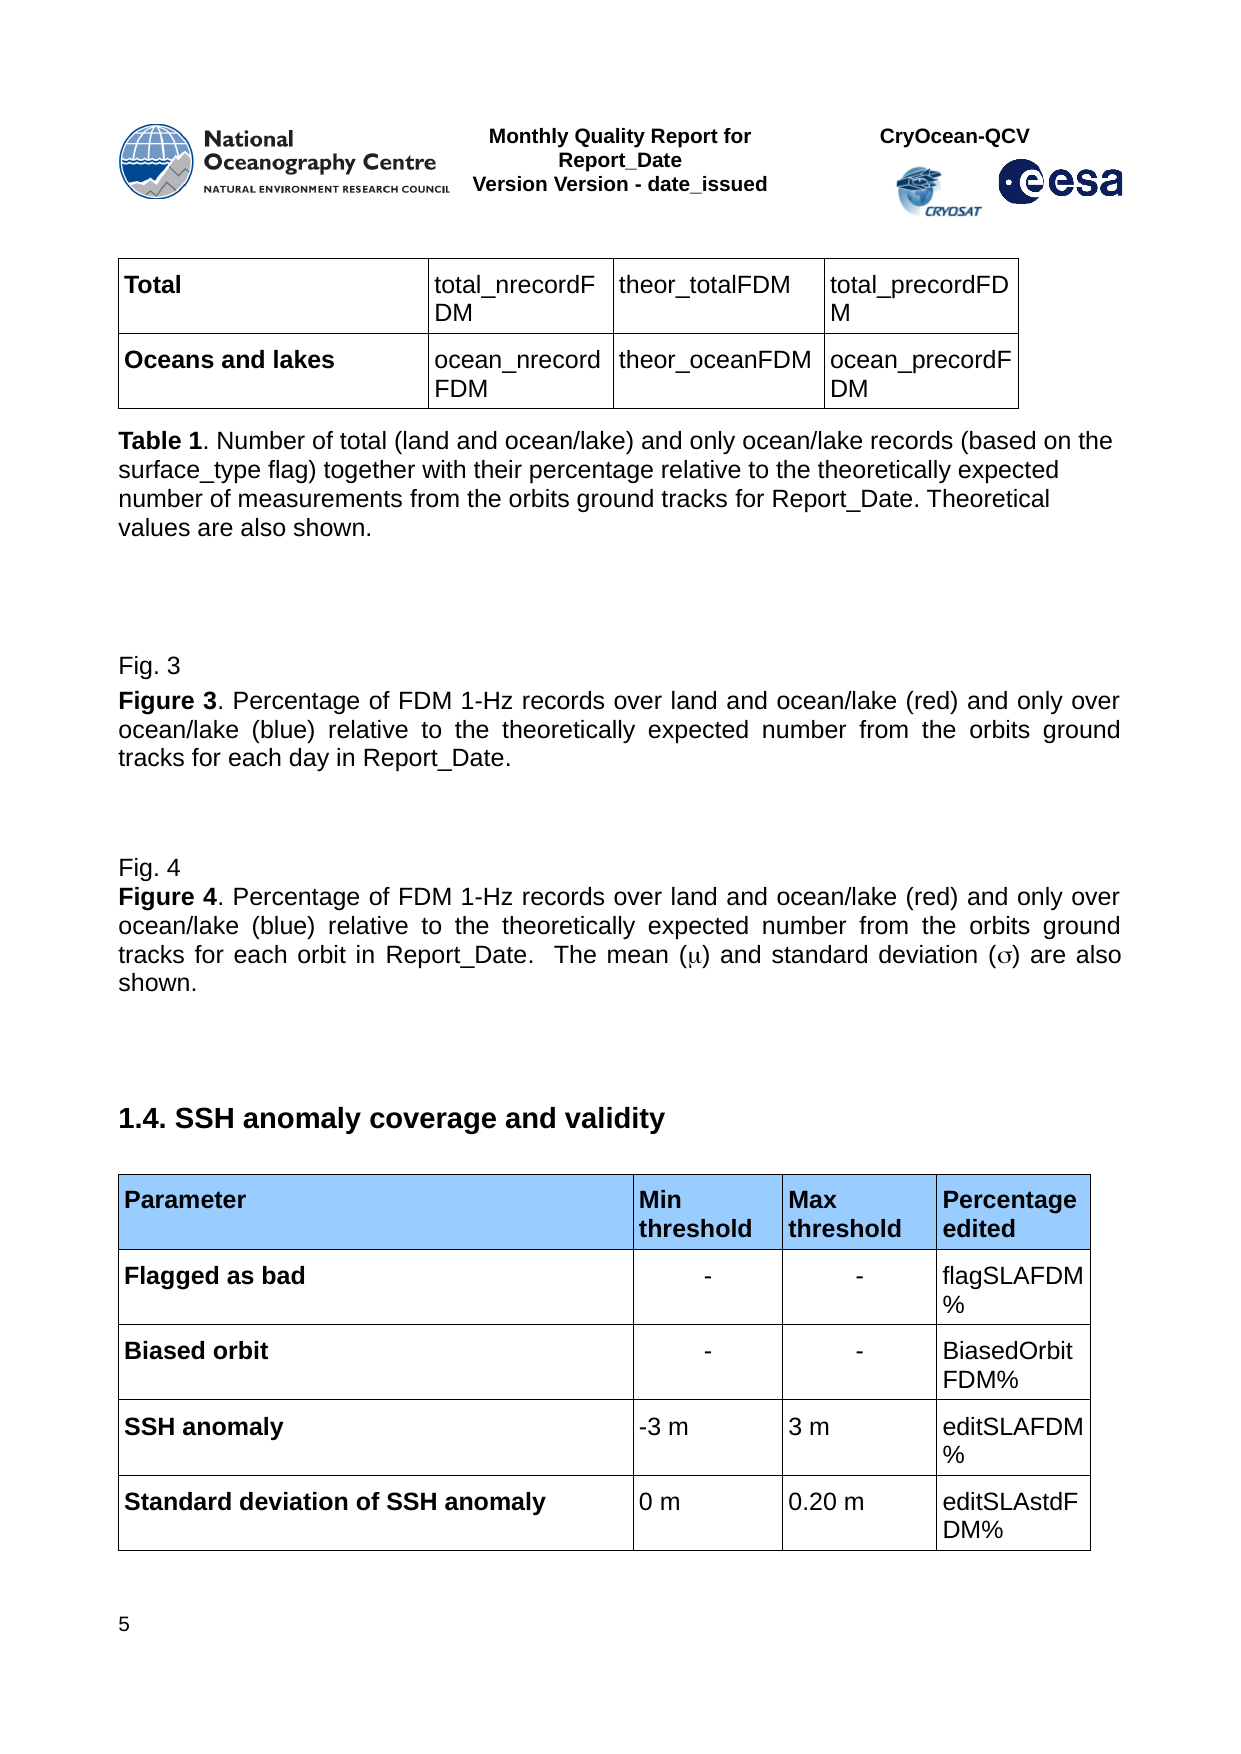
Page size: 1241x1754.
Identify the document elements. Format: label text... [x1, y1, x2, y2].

text Fig. 4 [118, 853, 1122, 882]
table_cell ocean_nrecordFDM [429, 334, 613, 408]
text Fig. 3 [118, 651, 1122, 680]
text Figure 4. Percentage of FDM 1-Hz records over land and ocean/lake (red) and only over ocean/lake (blue) relative to the theoretically expected number from the orbits ground tracks for each orbit in Report_Date. The mean (μ) and standard deviation (σ) are also shown. [118, 882, 1122, 997]
table_cell theor_oceanFDM [614, 334, 824, 408]
table_cell ocean_precordFDM [825, 334, 1018, 408]
table_cell flagSLAFDM% [937, 1250, 1090, 1324]
table_cell editSLAFDM% [937, 1400, 1090, 1475]
table_cell -3 m [634, 1400, 782, 1475]
picture [876, 159, 1123, 224]
table_cell - [634, 1250, 782, 1324]
table_cell editSLAstdFDM% [937, 1476, 1090, 1550]
table_header Percentage edited [937, 1175, 1090, 1249]
table_cell 3 m [783, 1400, 936, 1475]
table_cell SSH anomaly [119, 1400, 633, 1475]
table_cell Biased orbit [119, 1325, 633, 1399]
table_cell Total [119, 259, 428, 333]
table_cell 0.20 m [783, 1476, 936, 1550]
table_cell total_precordFDM [825, 259, 1018, 333]
text Figure 3. Percentage of FDM 1-Hz records over land and ocean/lake (red) and only over ocean/lake (blue) relative to the theoretically expected number from the orbits ground tracks for each day in Report_Date. [118, 686, 1122, 772]
table_cell total_nrecordFDM [429, 259, 613, 333]
table_cell theor_totalFDM [614, 259, 824, 333]
table_header Min threshold [634, 1175, 782, 1249]
table_cell 0 m [634, 1476, 782, 1550]
text 1.4. SSH anomaly coverage and validity [118, 1101, 1122, 1135]
table_cell Standard deviation of SSH anomaly [119, 1476, 633, 1550]
text Table 1. Number of total (land and ocean/lake) and only ocean/lake records (based on the surface_type flag) together with their percentage relative to the theoretically expected number of measurements from the orbits ground tracks for Report_Date. Theoretical values are also shown. [118, 426, 1122, 541]
table_cell BiasedOrbitFDM% [937, 1325, 1090, 1399]
table_cell - [783, 1250, 936, 1324]
table_cell Flagged as bad [119, 1250, 633, 1324]
table_cell - [783, 1325, 936, 1399]
table_cell - [634, 1325, 782, 1399]
table_cell Oceans and lakes [119, 334, 428, 408]
table_header Max threshold [783, 1175, 936, 1249]
